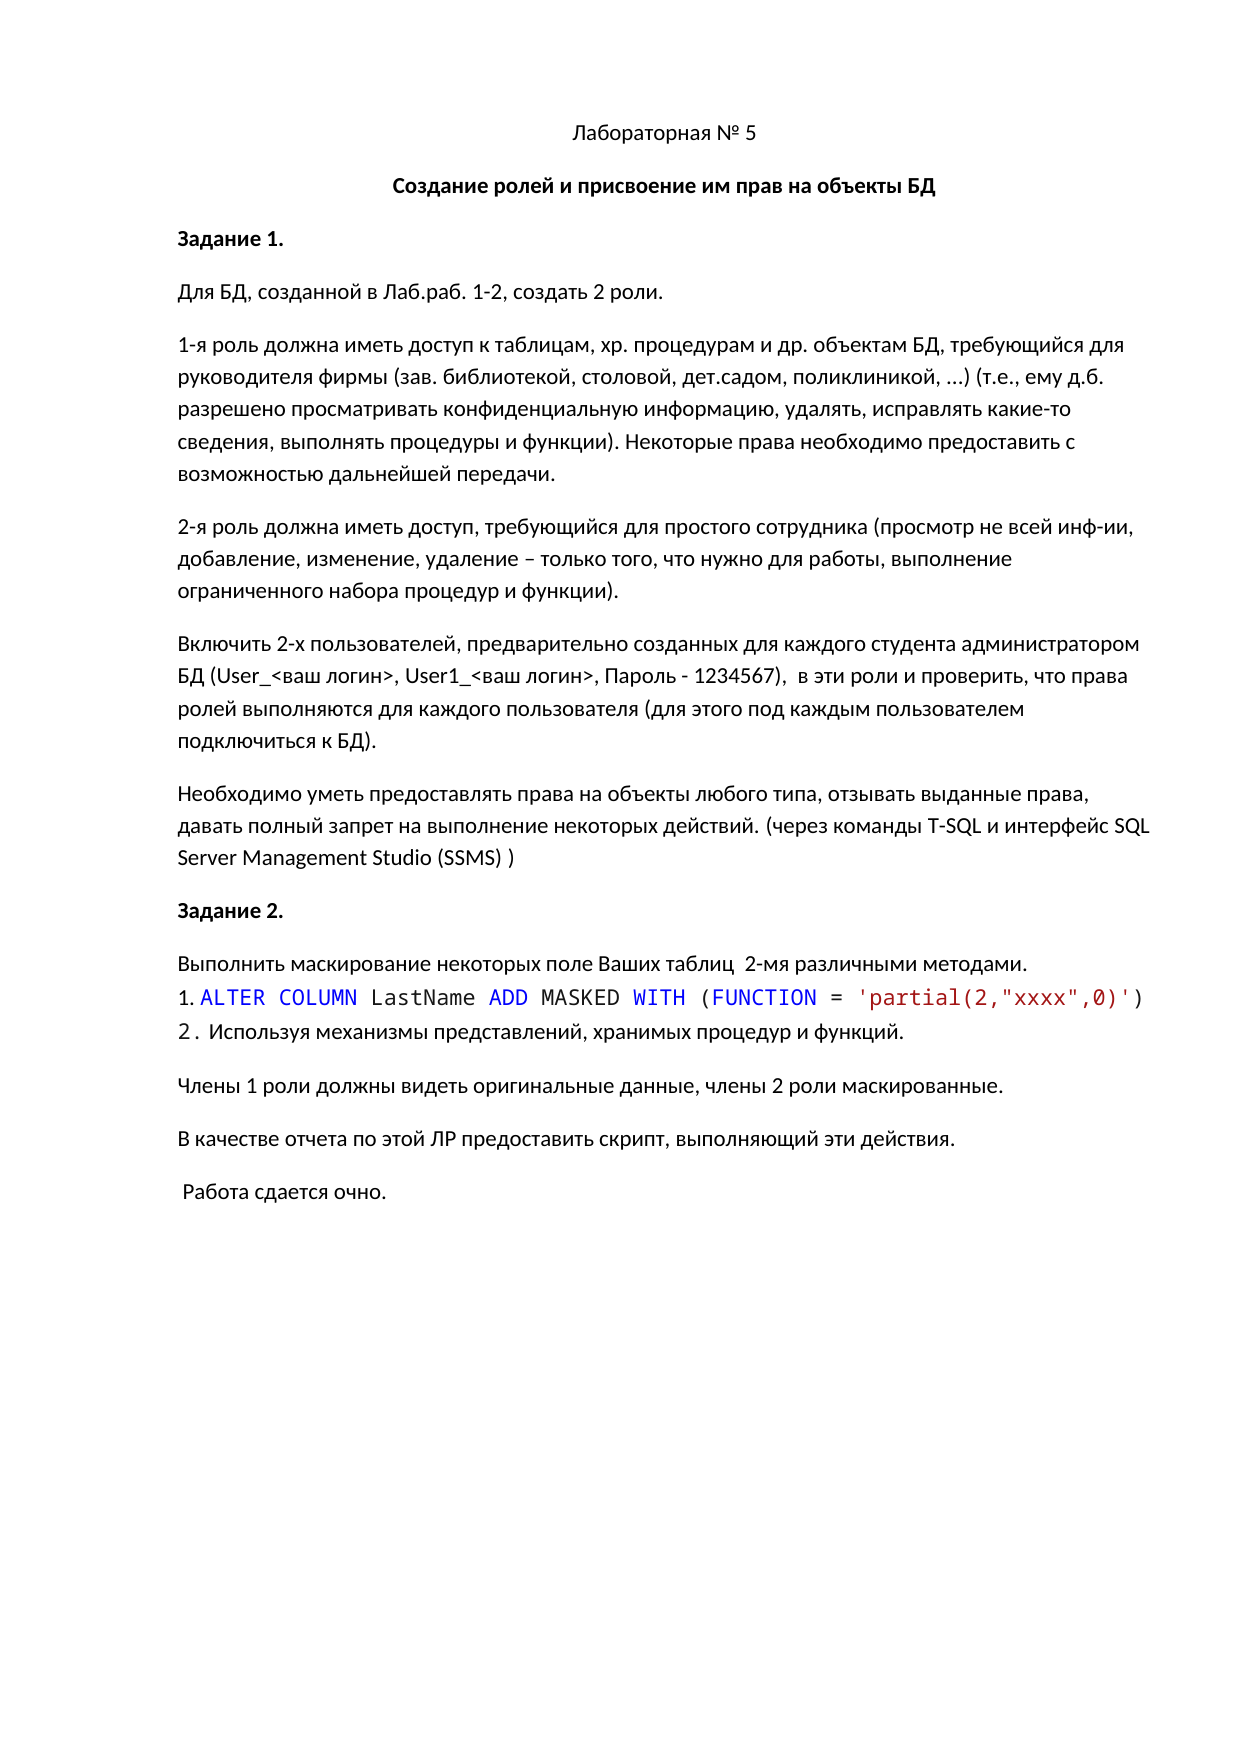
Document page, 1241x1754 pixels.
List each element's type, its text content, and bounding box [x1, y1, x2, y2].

text Задание 1. [177, 224, 1152, 252]
text Создание ролей и присвоение им прав на объекты БД [177, 171, 1152, 199]
text Члены 1 роли должны видеть оригинальные данные, члены 2 роли маскированные. [177, 1071, 1152, 1099]
text Лабораторная № 5 [177, 118, 1152, 146]
text 1-я роль должна иметь доступ к таблицам, хр. процедурам и др. объектам БД, требующийся для руководителя фирмы (зав. библиотекой, столовой, дет.садом, поликлиникой, ...) (т.е., ему д.б. разрешено просматривать конфиденциальную информацию, удалять, исправлять какие-то сведения, выполнять процедуры и функции). Некоторые права необходимо предоставить с возможностью дальнейшей передачи. [177, 330, 1152, 487]
text Выполнить маскирование некоторых поле Ваших таблиц 2-мя различными методами. 1. ALTER COLUMN LastName ADD MASKED WITH (FUNCTION = 'partial(2,"xxxx",0)') 2. Используя механизмы представлений, хранимых процедур и функций. [177, 949, 1152, 1046]
text В качестве отчета по этой ЛР предоставить скрипт, выполняющий эти действия. [177, 1124, 1152, 1152]
text 2-я роль должна иметь доступ, требующийся для простого сотрудника (просмотр не всей инф-ии, добавление, изменение, удаление – только того, что нужно для работы, выполнение ограниченного набора процедур и функции). [177, 512, 1152, 604]
text Работа сдается очно. [177, 1177, 1152, 1205]
text Включить 2-х пользователей, предварительно созданных для каждого студента администратором БД (User_<ваш логин>, User1_<ваш логин>, Пароль - 1234567), в эти роли и проверить, что права ролей выполняются для каждого пользователя (для этого под каждым пользователем подключиться к БД). [177, 629, 1152, 754]
text Для БД, созданной в Лаб.раб. 1-2, создать 2 роли. [177, 277, 1152, 305]
text Задание 2. [177, 896, 1152, 924]
text Необходимо уметь предоставлять права на объекты любого типа, отзывать выданные права, давать полный запрет на выполнение некоторых действий. (через команды T-SQL и интерфейс SQL Server Management Studio (SSMS) ) [177, 779, 1152, 871]
